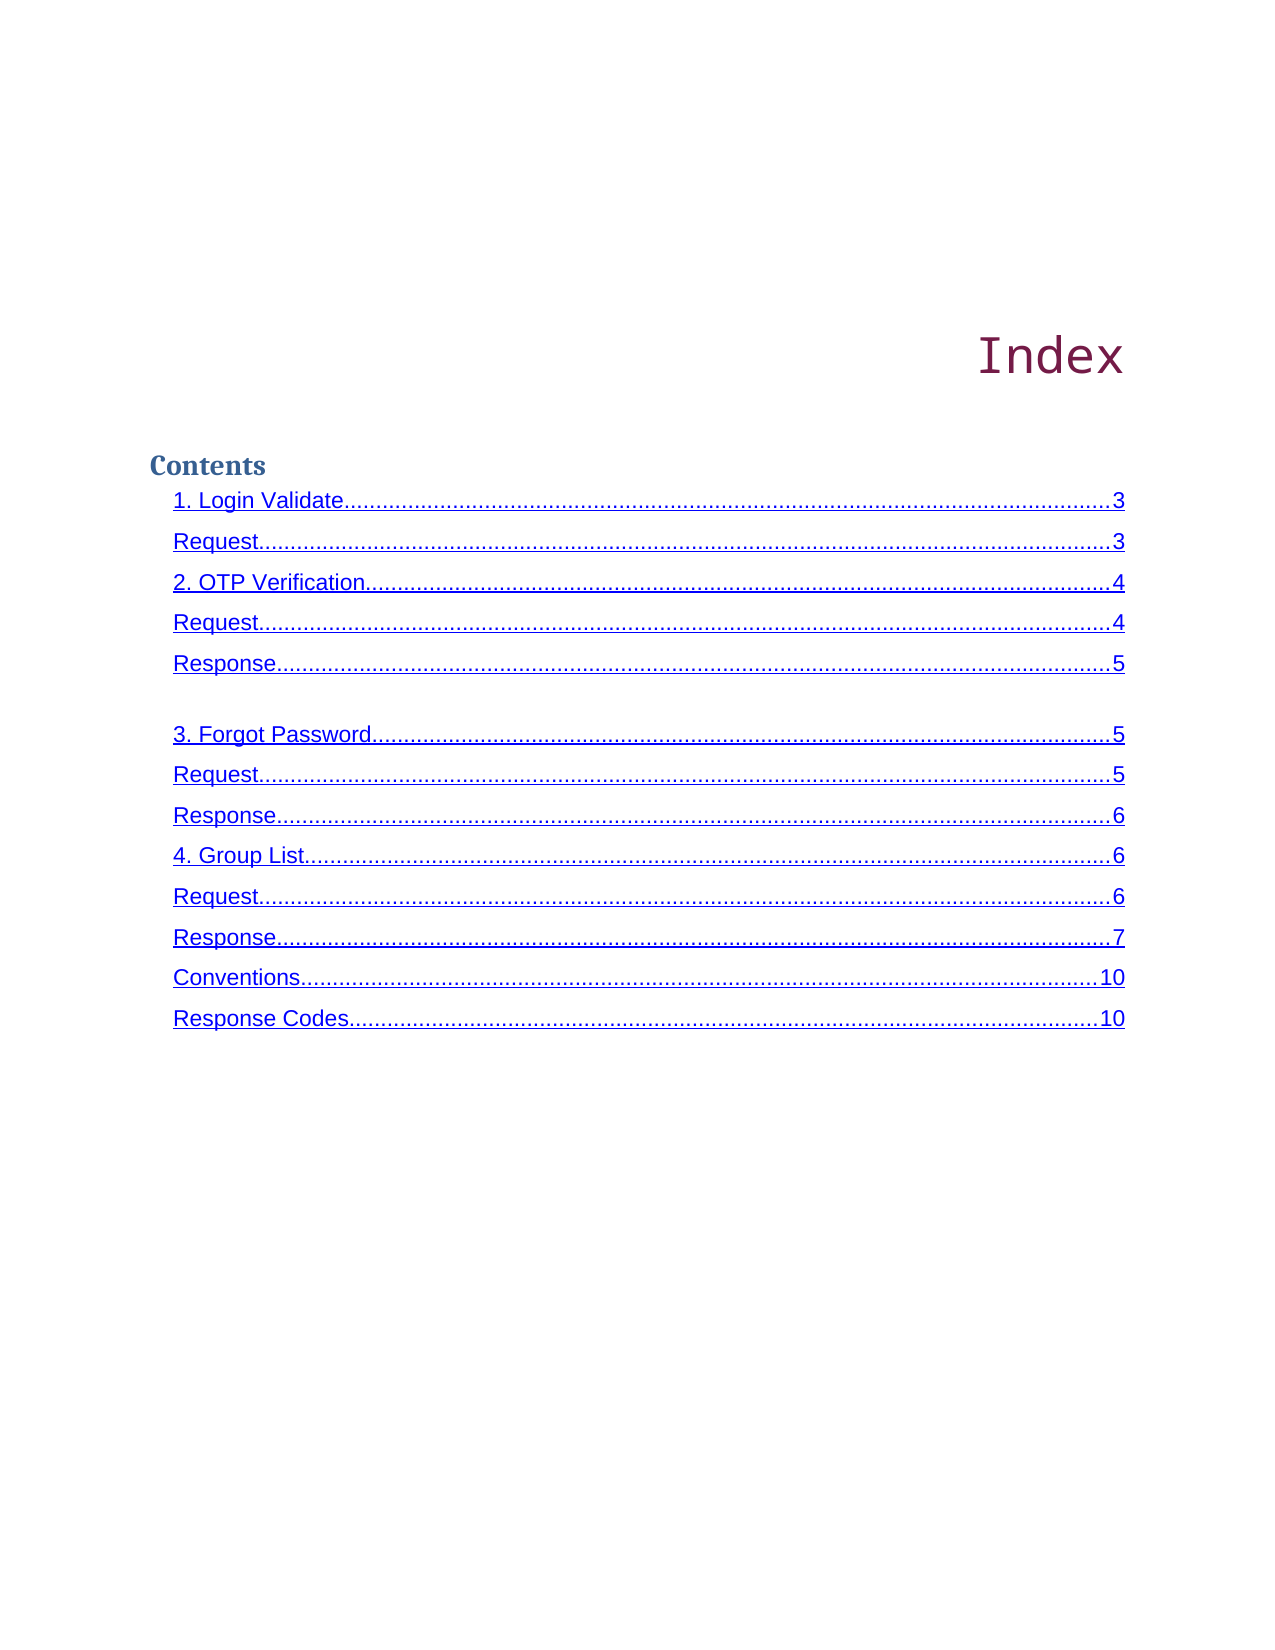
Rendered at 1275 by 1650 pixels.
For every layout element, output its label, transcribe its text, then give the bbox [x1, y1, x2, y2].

text Request 6 [173, 883, 1125, 906]
text 2. OTP Verification 4 [173, 568, 1125, 591]
text 1. Login Validate 3 [173, 487, 1125, 510]
text Conventions 10 [173, 964, 1125, 987]
text 3. Forgot Password 5 [173, 690, 1125, 743]
text Response 5 [173, 650, 1125, 673]
text Request 5 [173, 761, 1125, 784]
text Response 7 [173, 924, 1125, 946]
subtitle Index [150, 320, 1125, 388]
text Response Codes 10 [173, 1005, 1125, 1028]
text Request 3 [173, 528, 1125, 551]
text 4. Group List 6 [173, 842, 1125, 865]
text Response 6 [173, 802, 1125, 825]
subtitle Contents [150, 449, 1125, 482]
text Request 4 [173, 609, 1125, 632]
